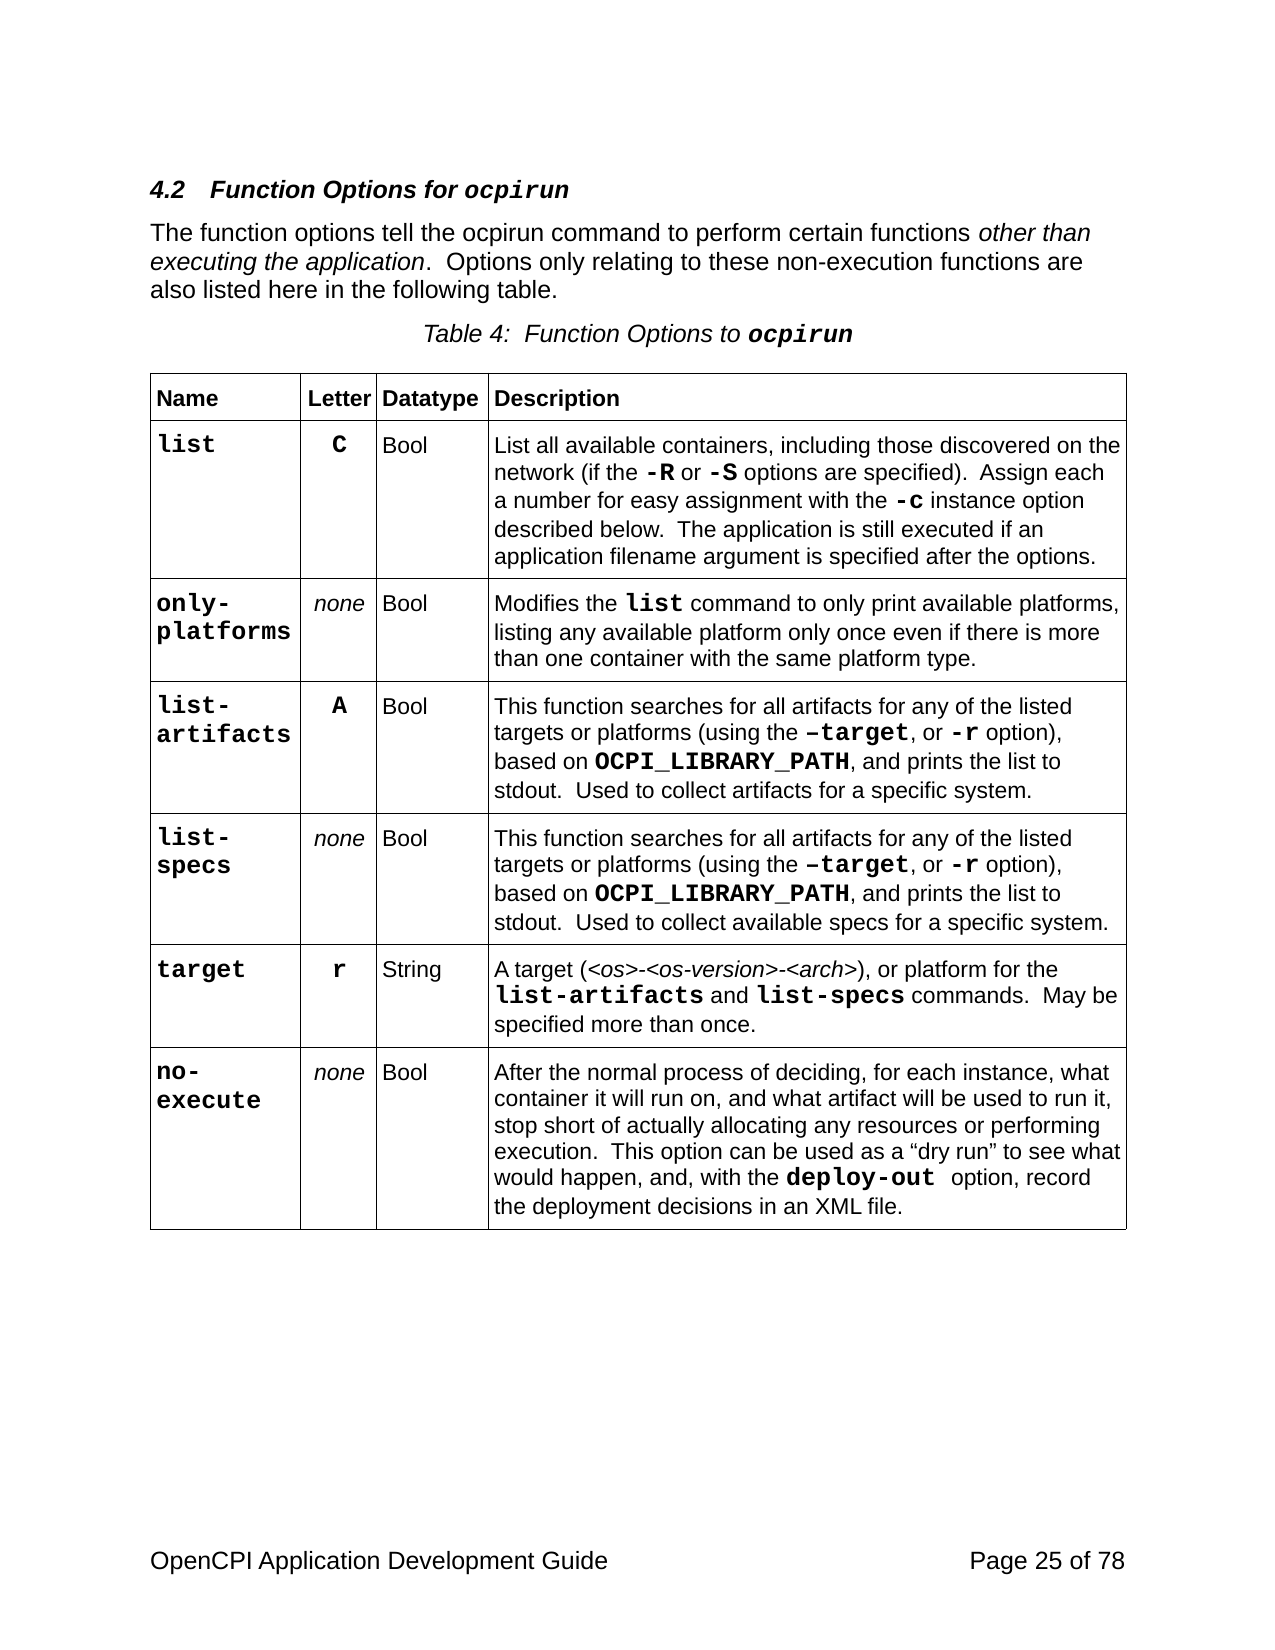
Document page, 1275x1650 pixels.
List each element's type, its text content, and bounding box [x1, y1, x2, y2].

table_cell Modifies the list command to only print available platforms, listing any available platform only once even if there is more than one container with the same platform type. [489, 579, 1126, 681]
subtitle Function Options for ocpirun [150, 175, 1125, 206]
table_cell none [301, 814, 376, 944]
table_cell Bool [377, 421, 488, 578]
table_header Datatype [377, 374, 488, 420]
text Table 4: Function Options to ocpirun [150, 319, 1125, 350]
table_cell Bool [377, 682, 488, 812]
table_cell A [301, 682, 376, 812]
table_cell After the normal process of deciding, for each instance, what container it will run on, and what artifact will be used to run it, stop short of actually allocating any resources or performing execution. This option can be used as a “dry run” to see what would happen, and, with the deploy-out option, record the deployment decisions in an XML file. [489, 1048, 1126, 1228]
table_cell Bool [377, 1048, 488, 1228]
table_cell List all available containers, including those discovered on the network (if the -R or -S options are specified). Assign each a number for easy assignment with the -c instance option described below. The application is still executed if an application filename argument is specified after the options. [489, 421, 1126, 578]
table_cell list [151, 421, 300, 578]
table_cell target [151, 945, 300, 1047]
table_cell C [301, 421, 376, 578]
table_cell String [377, 945, 488, 1047]
table_header Letter [301, 374, 376, 420]
text The function options tell the ocpirun command to perform certain functions other than executing the application. Options only relating to these non-execution functions are also listed here in the following table. [150, 218, 1125, 304]
table_cell This function searches for all artifacts for any of the listed targets or platforms (using the –target, or -r option), based on OCPI_LIBRARY_PATH, and prints the list to stdout. Used to collect available specs for a specific system. [489, 814, 1126, 944]
table_cell none [301, 579, 376, 681]
table_cell only-platforms [151, 579, 300, 681]
table_cell r [301, 945, 376, 1047]
table_header Name [151, 374, 300, 420]
table_cell list-specs [151, 814, 300, 944]
table_cell A target (<os>-<os-version>-<arch>), or platform for the list-artifacts and list-specs commands. May be specified more than once. [489, 945, 1126, 1047]
table_cell list-artifacts [151, 682, 300, 812]
table_cell none [301, 1048, 376, 1228]
table_cell Bool [377, 579, 488, 681]
table_cell no-execute [151, 1048, 300, 1228]
table_cell This function searches for all artifacts for any of the listed targets or platforms (using the –target, or -r option), based on OCPI_LIBRARY_PATH, and prints the list to stdout. Used to collect artifacts for a specific system. [489, 682, 1126, 812]
table_header Description [489, 374, 1126, 420]
table_cell Bool [377, 814, 488, 944]
